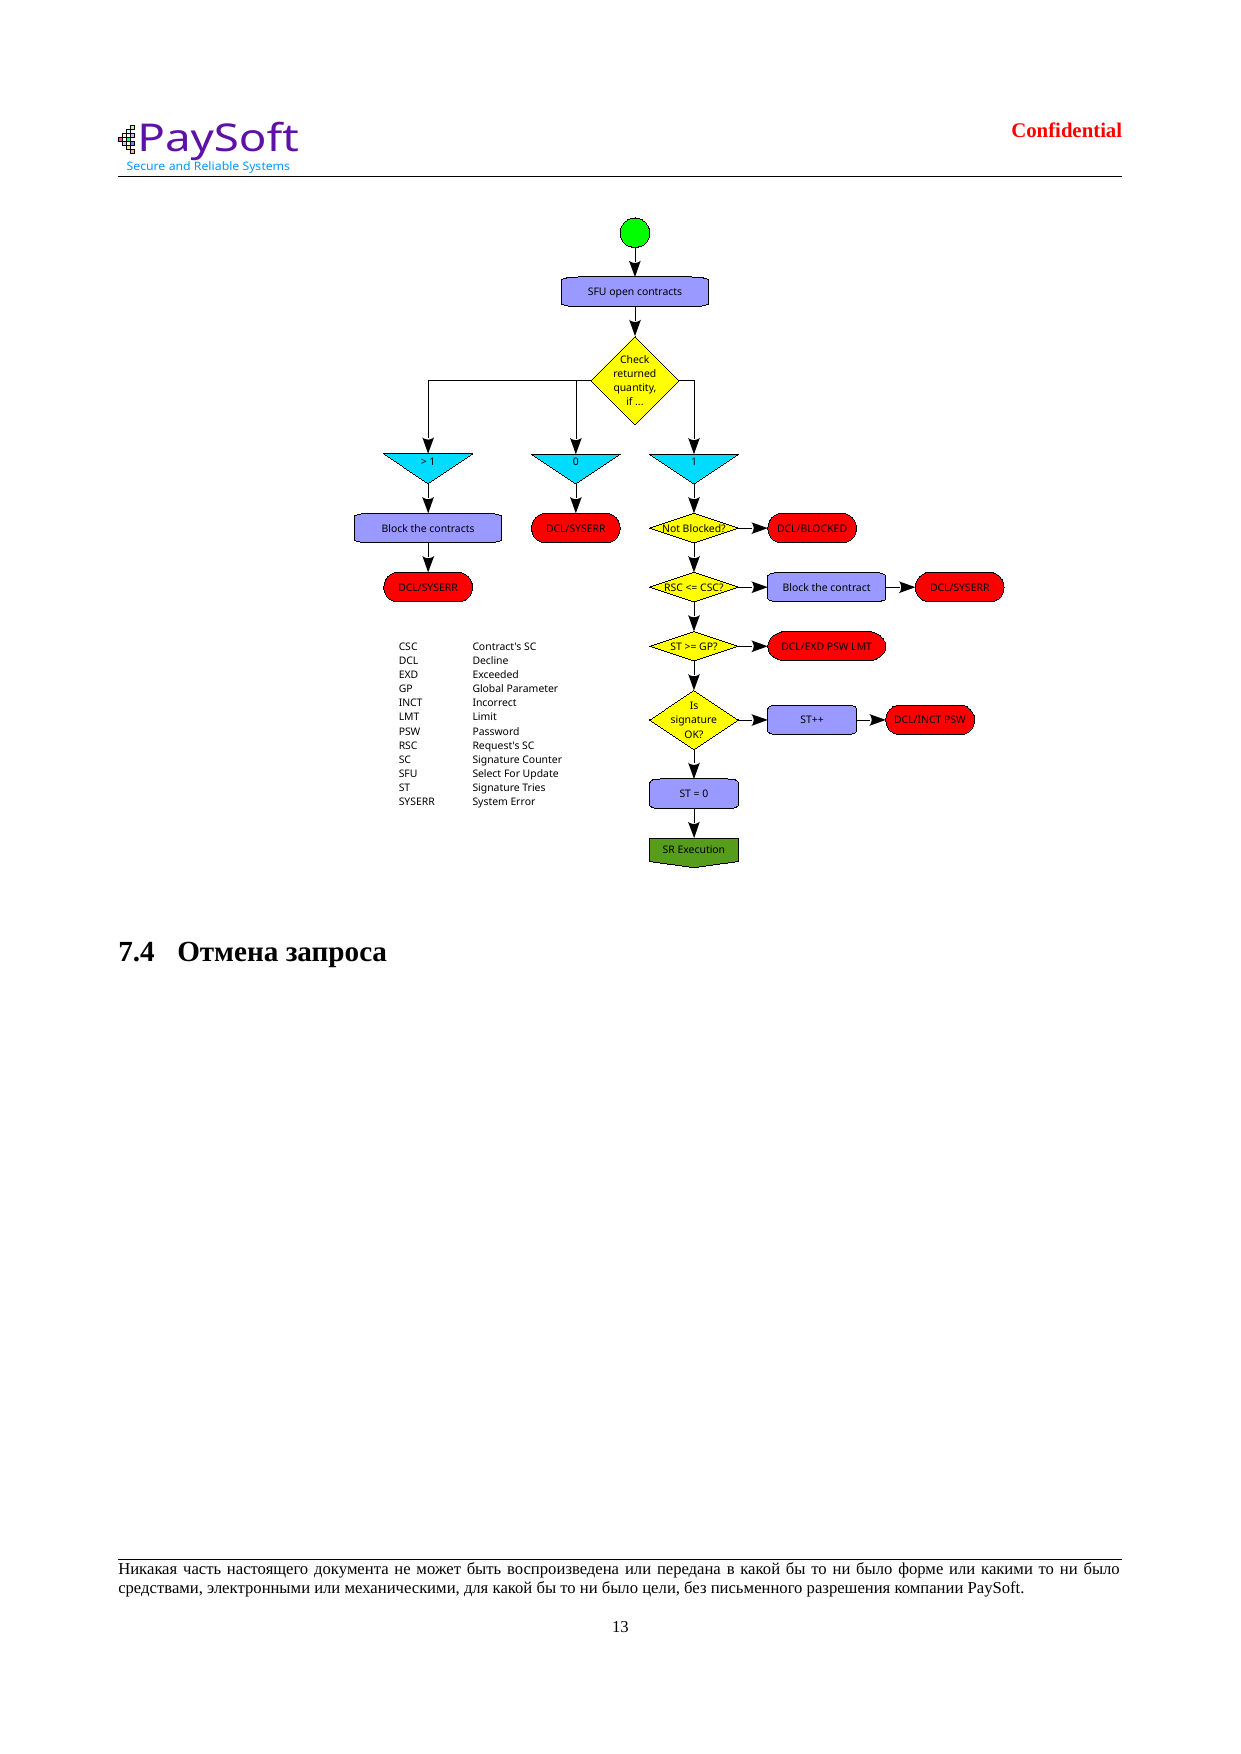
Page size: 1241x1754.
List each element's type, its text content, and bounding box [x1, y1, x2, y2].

subtitle Отмена запроса [118, 934, 1122, 968]
